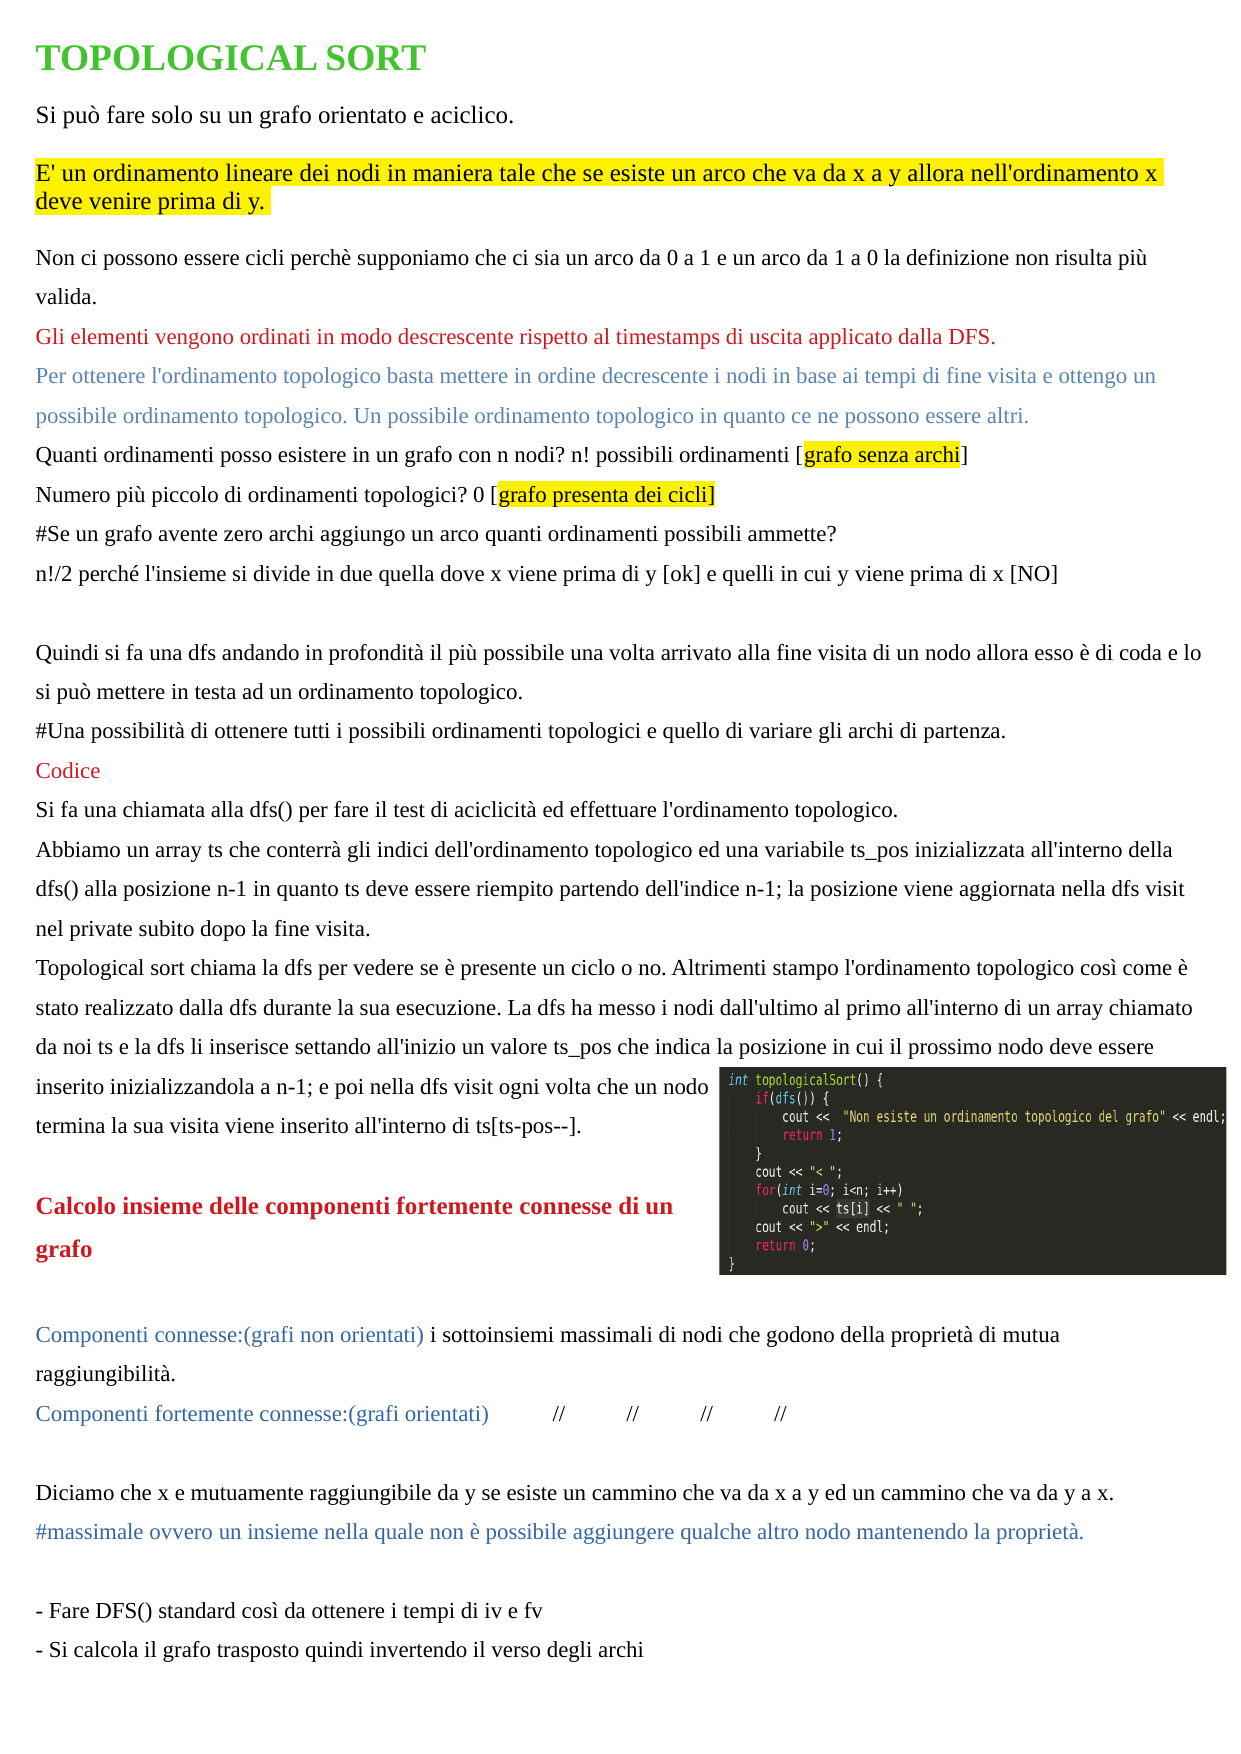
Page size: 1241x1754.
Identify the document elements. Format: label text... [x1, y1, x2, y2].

text Diciamo che x e mutuamente raggiungibile da y se esiste un cammino che va da x a y ed un cammino che va da y a x. [35, 1479, 1205, 1505]
text Quanti ordinamenti posso esistere in un grafo con n nodi? n! possibili ordinamenti [grafo senza archi] [35, 441, 1205, 468]
text Quindi si fa una dfs andando in profondità il più possibile una volta arrivato alla fine visita di un nodo allora esso è di coda e lo si può mettere in testa ad un ordinamento topologico. [35, 639, 1205, 704]
text #Una possibilità di ottenere tutti i possibili ordinamenti topologici e quello di variare gli archi di partenza. [35, 718, 1205, 744]
text Numero più piccolo di ordinamenti topologici? 0 [grafo presenta dei cicli] [35, 481, 1205, 507]
text Componenti connesse:(grafi non orientati) i sottoinsiemi massimali di nodi che godono della proprietà di mutua raggiungibilità. [35, 1321, 1205, 1387]
text Si può fare solo su un grafo orientato e aciclico. [35, 100, 1205, 129]
text - Si calcola il grafo trasposto quindi invertendo il verso degli archi [35, 1637, 1205, 1663]
text TOPOLOGICAL SORT [35, 35, 1205, 78]
text - Fare DFS() standard così da ottenere i tempi di iv e fv [35, 1597, 1205, 1623]
text Si fa una chiamata alla dfs() per fare il test di aciclicità ed effettuare l'ordinamento topologico. [35, 797, 1205, 823]
text E' un ordinamento lineare dei nodi in maniera tale che se esiste un arco che va da x a y allora nell'ordinamento x deve venire prima di y. [35, 158, 1205, 215]
picture [719, 1067, 1227, 1275]
text Componenti fortemente connesse:(grafi orientati) // // // // [35, 1400, 1205, 1426]
text Calcolo insieme delle componenti fortemente connesse di un grafo [35, 1191, 719, 1263]
text Non ci possono essere cicli perchè supponiamo che ci sia un arco da 0 a 1 e un arco da 1 a 0 la definizione non risulta più valida. [35, 244, 1205, 310]
text Gli elementi vengono ordinati in modo descrescente rispetto al timestamps di uscita applicato dalla DFS. [35, 323, 1205, 349]
text #Se un grafo avente zero archi aggiungo un arco quanti ordinamenti possibili ammette? n!/2 perché l'insieme si divide in due quella dove x viene prima di y [ok] e quelli in cui y viene prima di x [NO] [35, 520, 1205, 586]
text #massimale ovvero un insieme nella quale non è possibile aggiungere qualche altro nodo mantenendo la proprietà. [35, 1518, 1205, 1544]
text Codice [35, 757, 1205, 783]
text Per ottenere l'ordinamento topologico basta mettere in ordine decrescente i nodi in base ai tempi di fine visita e ottengo un possibile ordinamento topologico. Un possibile ordinamento topologico in quanto ce ne possono essere altri. [35, 362, 1205, 428]
text Abbiamo un array ts che conterrà gli indici dell'ordinamento topologico ed una variabile ts_pos inizializzata all'interno della dfs() alla posizione n-1 in quanto ts deve essere riempito partendo dell'indice n-1; la posizione viene aggiornata nella dfs visit nel private subito dopo la fine visita. Topological sort chiama la dfs per vedere se è presente un ciclo o no. Altrimenti stampo l'ordinamento topologico così come è stato realizzato dalla dfs durante la sua esecuzione. La dfs ha messo i nodi dall'ultimo al primo all'interno di un array chiamato da noi ts e la dfs li inserisce settando all'inizio un valore ts_pos che indica la posizione in cui il prossimo nodo deve essere inserito inizializzandola a n-1; e poi nella dfs visit ogni volta che un nodo termina la sua visita viene inserito all'interno di ts[ts-pos--]. [35, 836, 1205, 1139]
